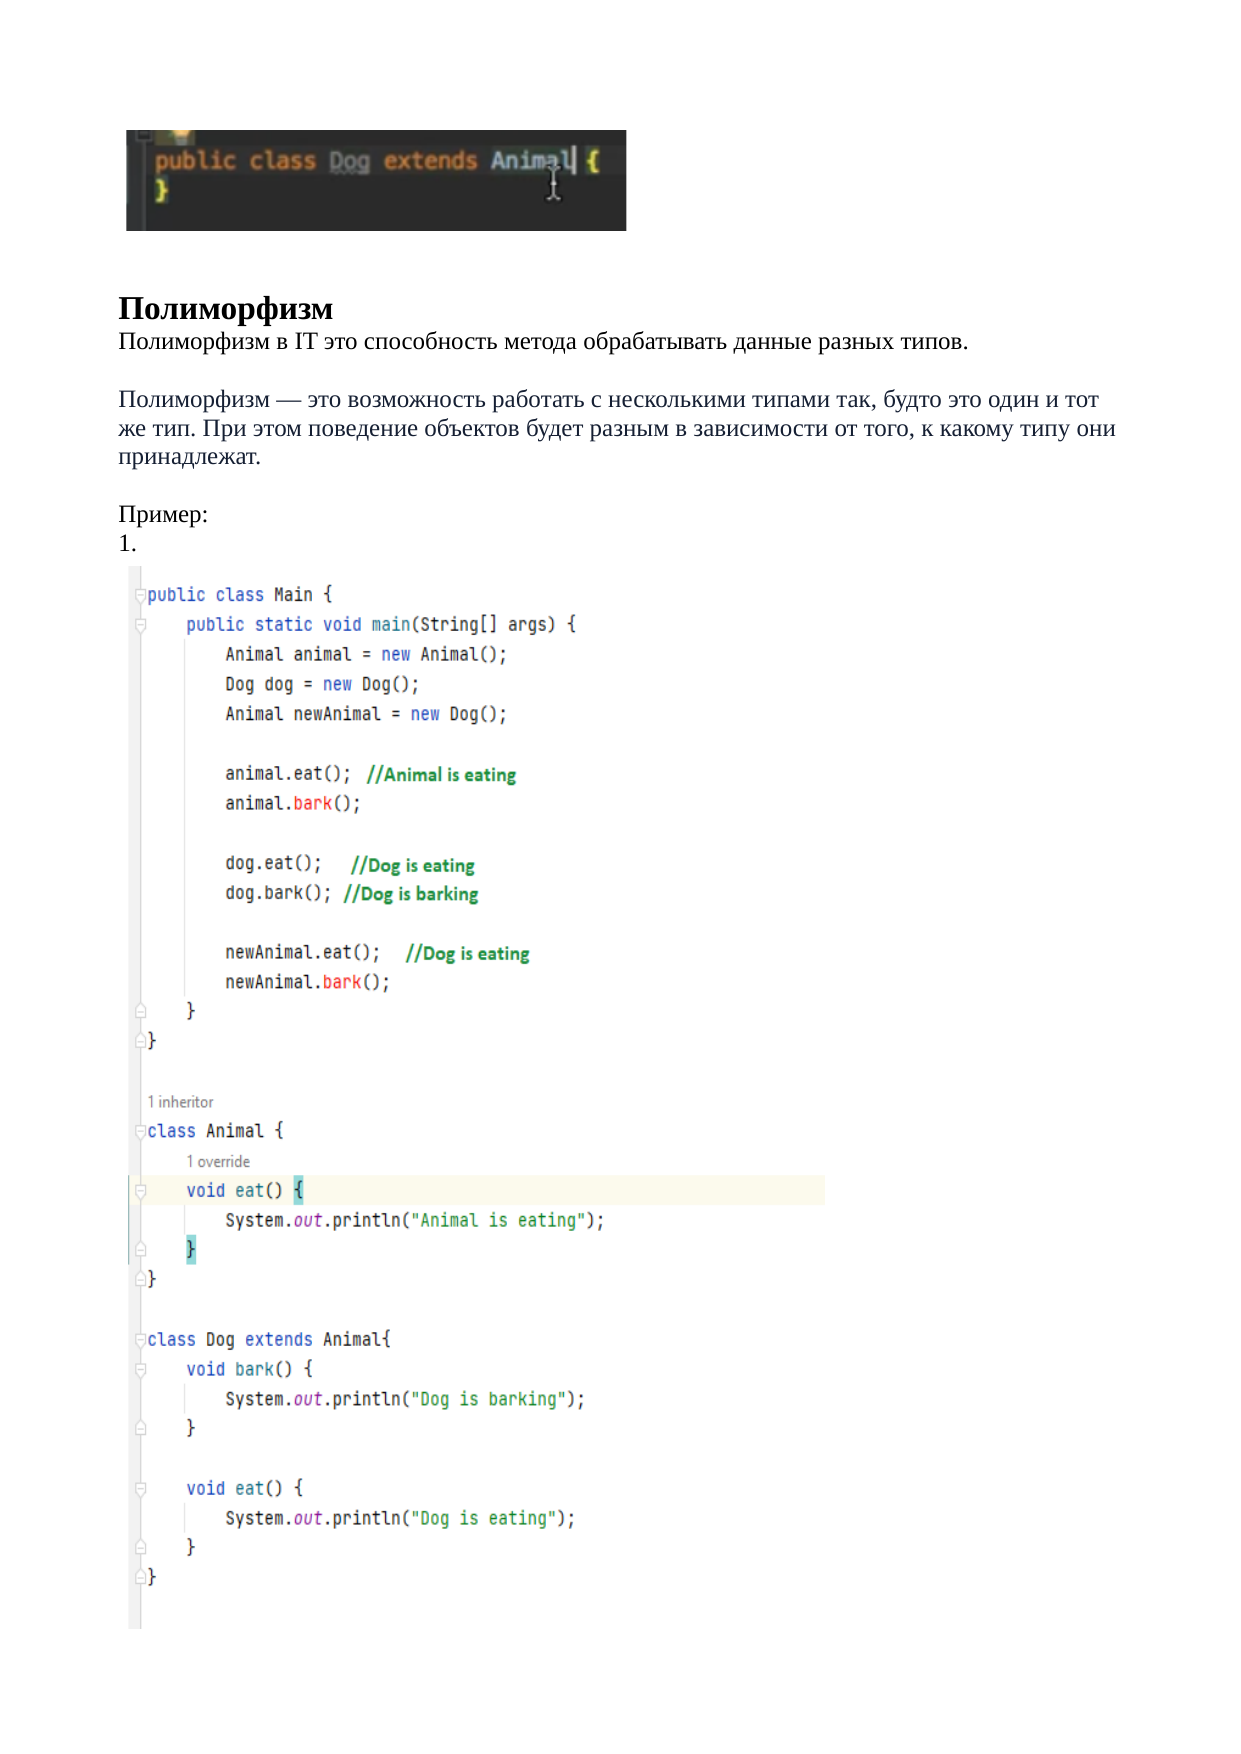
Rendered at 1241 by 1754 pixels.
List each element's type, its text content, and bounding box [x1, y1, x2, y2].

text Полиморфизм — это возможность работать с несколькими типами так, будто это один и тот же тип. При этом поведение объектов будет разным в зависимости от того, к какому типу они принадлежат. [118, 384, 1122, 470]
text 1. [118, 528, 1122, 556]
text Полиморфизм в IT это способность метода обрабатывать данные разных типов. [118, 326, 1122, 355]
picture [126, 130, 627, 231]
text Пример: [118, 499, 1122, 528]
text Полиморфизм [118, 288, 1122, 326]
picture [128, 566, 825, 1629]
